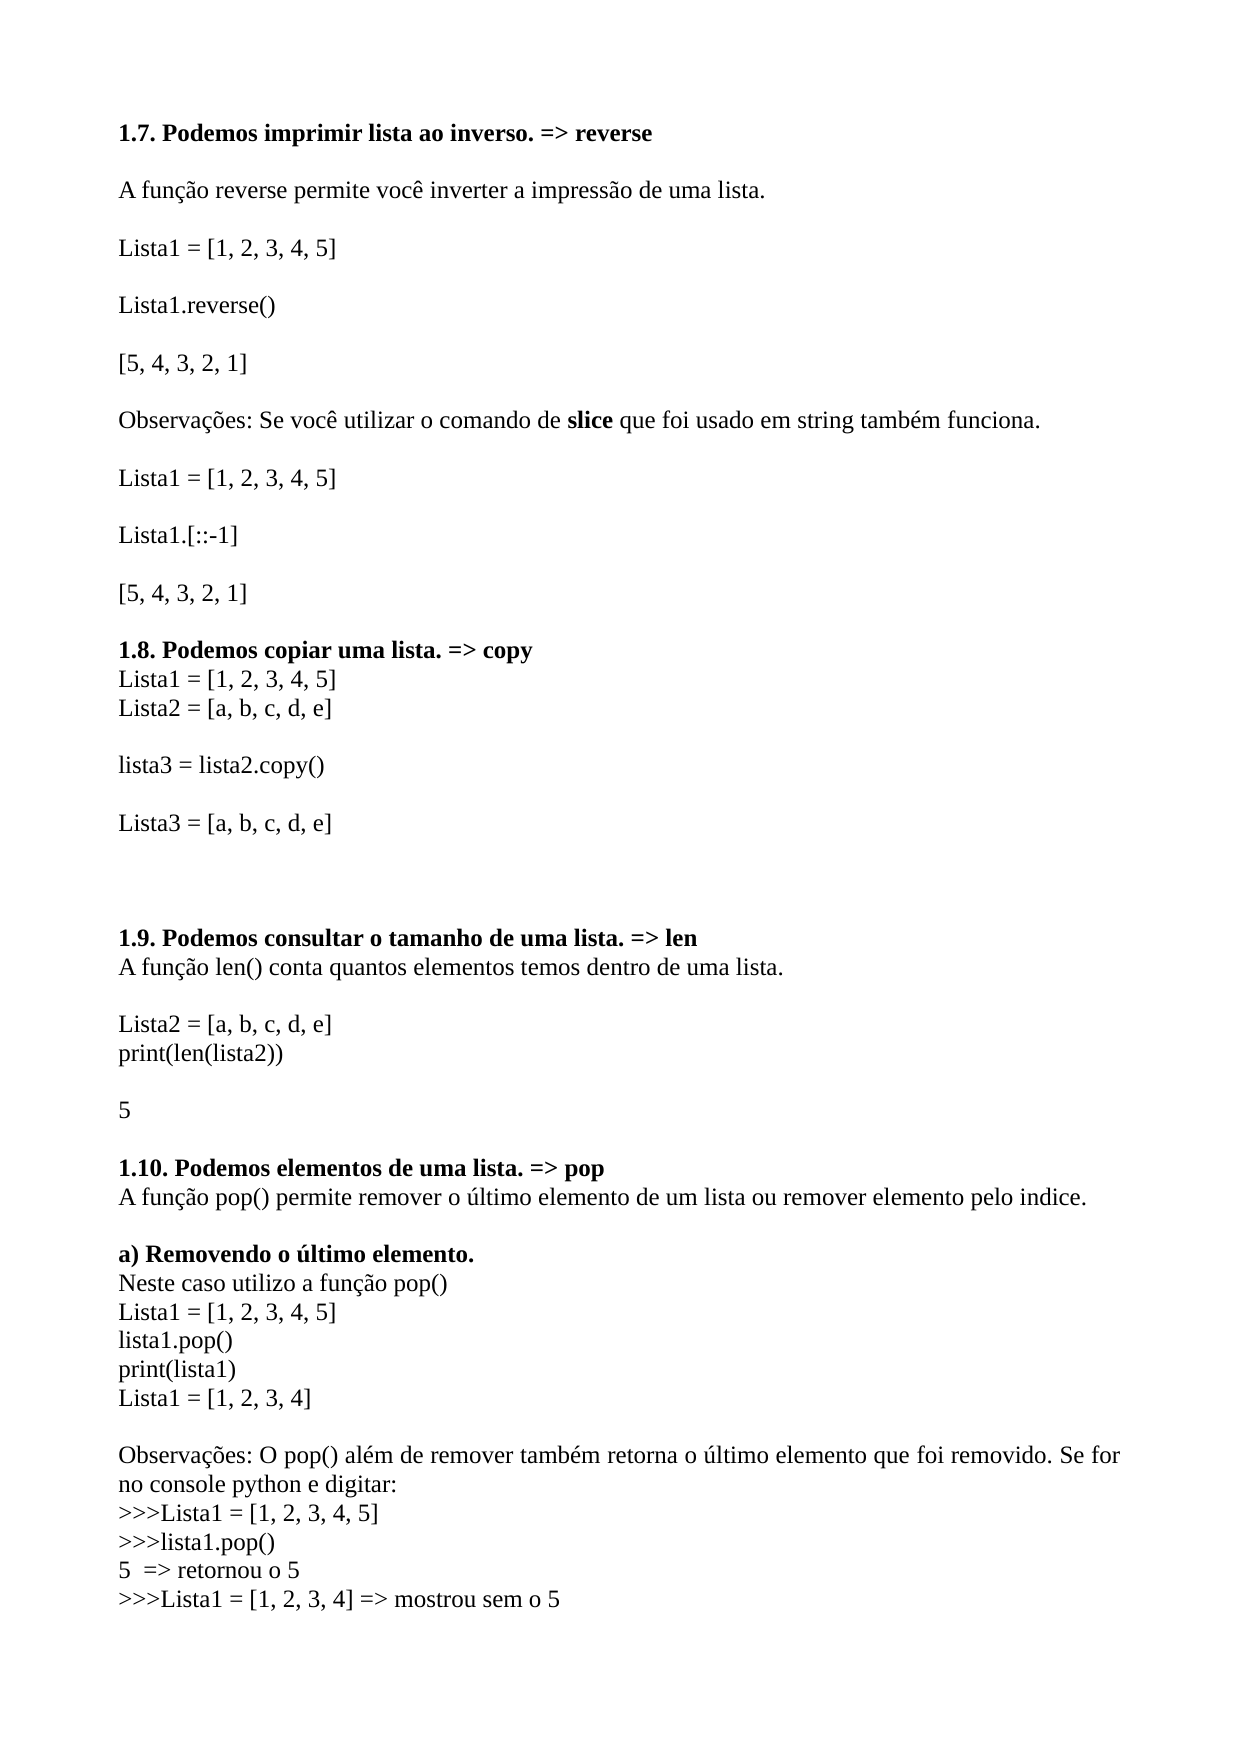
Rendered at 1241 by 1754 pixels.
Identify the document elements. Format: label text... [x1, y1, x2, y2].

text [5, 4, 3, 2, 1] [118, 348, 1122, 377]
text Observações: O pop() além de remover também retorna o último elemento que foi removido. Se for no console python e digitar: [118, 1441, 1122, 1498]
text a) Removendo o último elemento. [118, 1239, 1122, 1268]
text A função reverse permite você inverter a impressão de uma lista. [118, 176, 1122, 204]
text Lista1.[::-1] [118, 521, 1122, 549]
text Lista3 = [a, b, c, d, e] [118, 808, 1122, 837]
text Observações: Se você utilizar o comando de slice que foi usado em string também funciona. [118, 406, 1122, 434]
text print(lista1) [118, 1354, 1122, 1383]
text lista3 = lista2.copy() [118, 751, 1122, 779]
text 1.9. Podemos consultar o tamanho de uma lista. => len [118, 923, 1122, 952]
text Lista1 = [1, 2, 3, 4] [118, 1383, 1122, 1412]
text Lista1 = [1, 2, 3, 4, 5] [118, 463, 1122, 492]
text >>>Lista1 = [1, 2, 3, 4, 5] [118, 1498, 1122, 1527]
text 5 [118, 1096, 1122, 1124]
text lista1.pop() [118, 1326, 1122, 1354]
text A função pop() permite remover o último elemento de um lista ou remover elemento pelo indice. [118, 1182, 1122, 1211]
text Lista2 = [a, b, c, d, e] [118, 693, 1122, 722]
text 1.7. Podemos imprimir lista ao inverso. => reverse [118, 118, 1122, 147]
text [5, 4, 3, 2, 1] [118, 578, 1122, 607]
text Lista1 = [1, 2, 3, 4, 5] [118, 233, 1122, 262]
text A função len() conta quantos elementos temos dentro de uma lista. [118, 952, 1122, 981]
text Neste caso utilizo a função pop() [118, 1268, 1122, 1297]
text print(len(lista2)) [118, 1038, 1122, 1067]
text 1.10. Podemos elementos de uma lista. => pop [118, 1153, 1122, 1182]
text 5 => retornou o 5 [118, 1556, 1122, 1584]
text Lista1.reverse() [118, 291, 1122, 319]
text >>>lista1.pop() [118, 1527, 1122, 1556]
text >>>Lista1 = [1, 2, 3, 4] => mostrou sem o 5 [118, 1584, 1122, 1613]
text Lista1 = [1, 2, 3, 4, 5] [118, 664, 1122, 693]
text Lista2 = [a, b, c, d, e] [118, 1009, 1122, 1038]
text 1.8. Podemos copiar uma lista. => copy [118, 636, 1122, 664]
text Lista1 = [1, 2, 3, 4, 5] [118, 1297, 1122, 1326]
